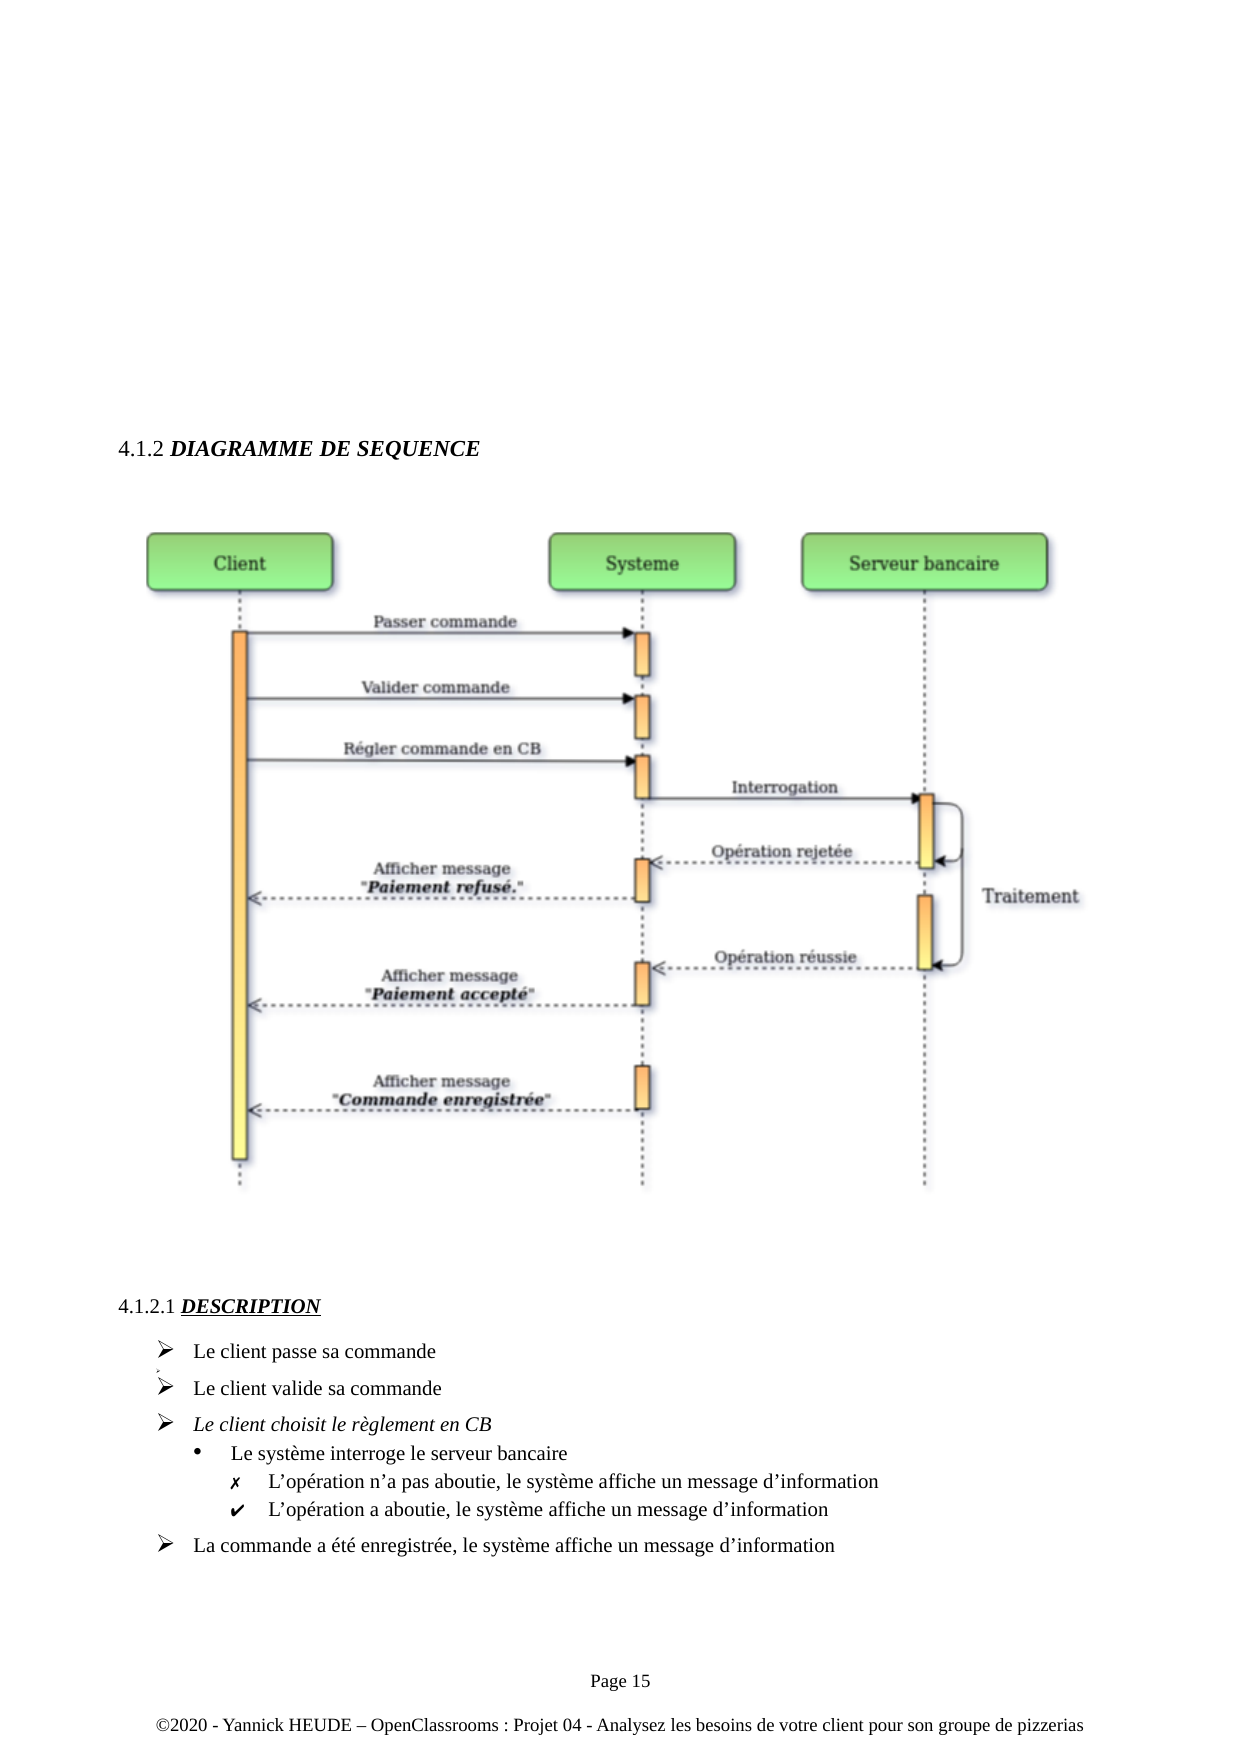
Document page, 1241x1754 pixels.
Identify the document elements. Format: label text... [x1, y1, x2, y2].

list L’opération a aboutie, le système affiche un message d’information [231, 1497, 1122, 1521]
text 4.1.2.1 DESCRIPTION [118, 1294, 1122, 1318]
list Le système interroge le serveur bancaire [193, 1441, 1122, 1466]
list L’opération n’a pas aboutie, le système affiche un message d’information [231, 1469, 1122, 1493]
text 4.1.2 DIAGRAMME DE SEQUENCE [118, 435, 1122, 462]
list La commande a été enregistrée, le système affiche un message d’information [156, 1533, 1122, 1558]
list Le client valide sa commande [156, 1375, 1122, 1400]
list Le client passe sa commande [156, 1338, 1122, 1363]
list Le client choisit le règlement en CB [156, 1412, 1122, 1437]
picture [118, 504, 1123, 1236]
